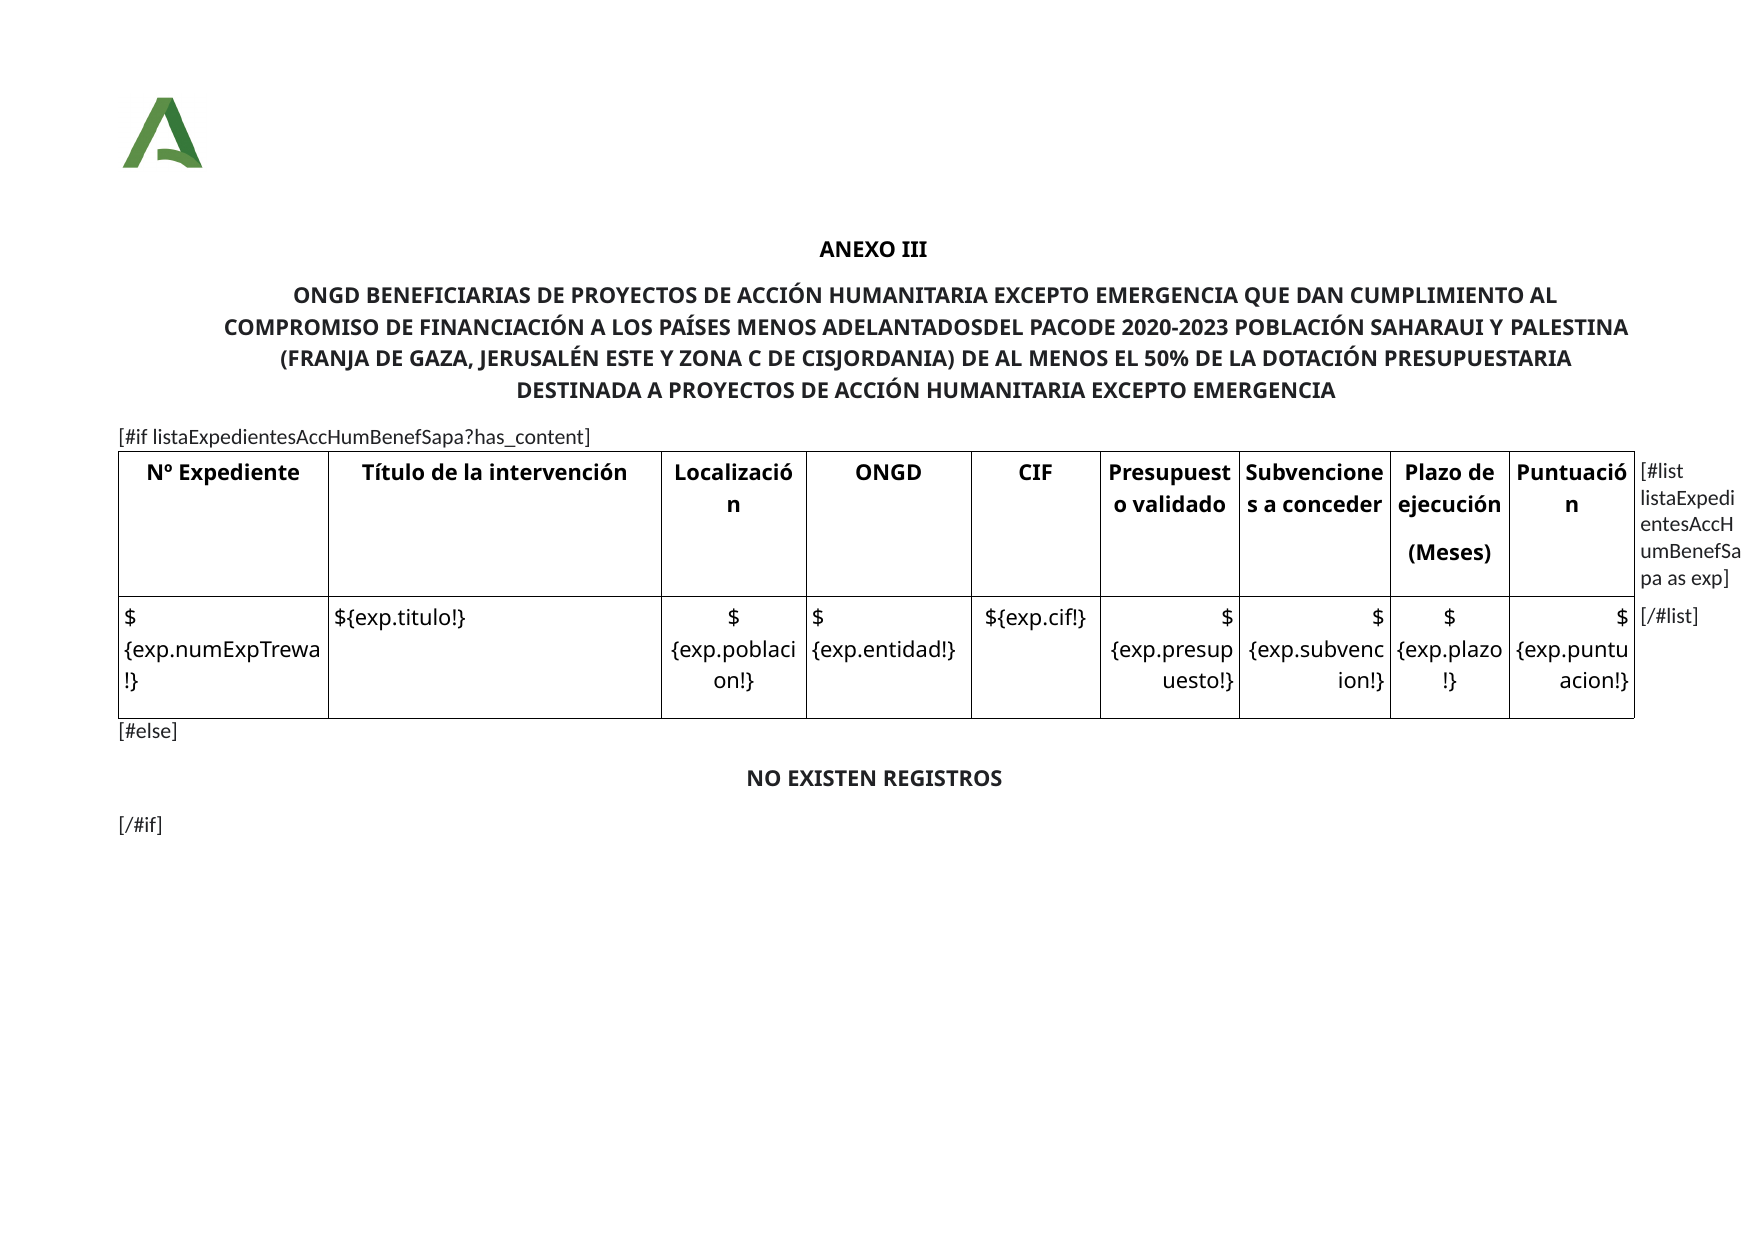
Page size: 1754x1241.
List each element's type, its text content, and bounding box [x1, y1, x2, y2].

text ONGD BENEFICIARIAS DE PROYECTOS DE ACCIÓN HUMANITARIA EXCEPTO EMERGENCIA QUE DAN CUMPLIMIENTO AL COMPROMISO DE FINANCIACIÓN A LOS PAÍSES MENOS ADELANTADOSDEL PACODE 2020-2023 POBLACIÓN SAHARAUI Y PALESTINA (FRANJA DE GAZA, JERUSALÉN ESTE Y ZONA C DE CISJORDANIA) DE AL MENOS EL 50% DE LA DOTACIÓN PRESUPUESTARIA DESTINADA A PROYECTOS DE ACCIÓN HUMANITARIA EXCEPTO EMERGENCIA [220, 280, 1631, 405]
table_cell ${exp.subvencion!} [1240, 597, 1390, 717]
table_header [#list listaExpedientesAccHumBenefSapa as exp] [1635, 451, 1750, 596]
table_cell [/#list] [1635, 596, 1750, 717]
table_header Puntuación [1510, 452, 1634, 596]
text NO EXISTEN REGISTROS [118, 762, 1631, 792]
table_header Plazo de ejecución (Meses) [1391, 452, 1509, 596]
table_header ONGD [807, 452, 971, 596]
table_header Subvenciones a conceder [1240, 452, 1390, 596]
text [/#if] [118, 811, 1636, 837]
table_cell ${exp.presupuesto!} [1101, 597, 1239, 717]
table_header CIF [972, 452, 1100, 596]
text [#else] [118, 719, 1631, 744]
table_header Título de la intervención [329, 452, 661, 596]
table_header Nº Expediente [119, 452, 328, 596]
table_cell ${exp.titulo!} [329, 597, 661, 717]
table_header Localización [662, 452, 806, 596]
picture [118, 93, 207, 172]
table_cell ${exp.puntuacion!} [1510, 597, 1634, 717]
text [#if listaExpedientesAccHumBenefSapa?has_content] [118, 423, 1631, 450]
table_header Presupuesto validado [1101, 452, 1239, 596]
table_header ANEXO III [117, 234, 1629, 280]
table_cell ${exp.entidad!} [807, 597, 971, 717]
table_cell ${exp.poblacion!} [662, 597, 806, 717]
table_cell ${exp.cif!} [972, 597, 1100, 717]
table_cell ${exp.numExpTrewa!} [119, 597, 328, 717]
table_cell ${exp.plazo!} [1391, 597, 1509, 717]
